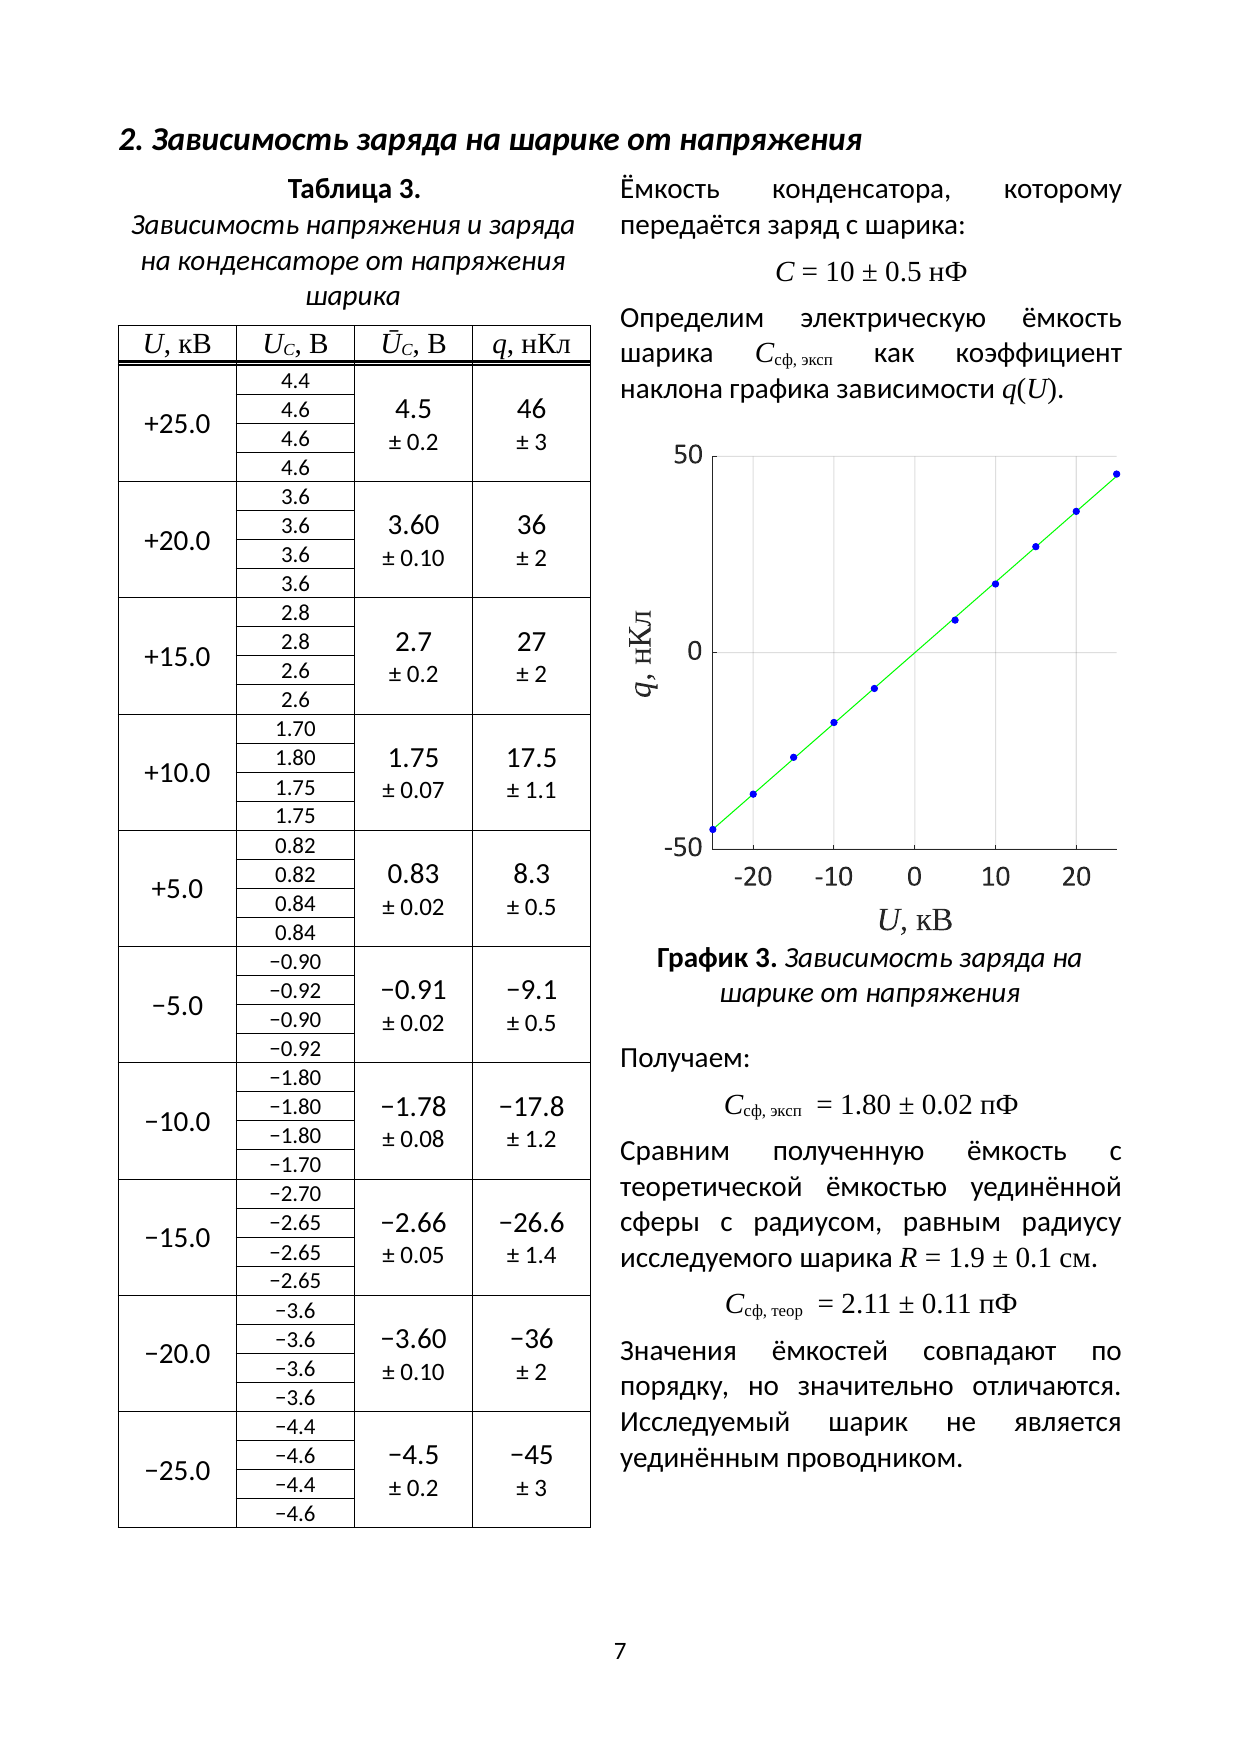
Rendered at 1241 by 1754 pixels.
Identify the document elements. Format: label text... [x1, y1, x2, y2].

table_cell 3.60 ± 0.10 [355, 482, 472, 597]
table_cell −3.6 [237, 1325, 354, 1353]
table_cell −3.60 ± 0.10 [355, 1296, 472, 1411]
table_cell 0.82 [237, 831, 354, 859]
table_cell 2.6 [237, 685, 354, 713]
subtitle Зависимость заряда на шарике от напряжения [118, 118, 1122, 159]
table_header Ёмкость конденсатора, которому передаётся заряд с шарика: C = 10 ± 0.5 нФ Определим электрическую ёмкость шарика Cсф, эксп как коэффициент наклона графика зависимости q(U). Получаем: Cсф, эксп = 1.80 ± 0.02 пФ Сравним полученную ёмкость с теоретической ёмкостью уединённой сферы с радиусом, равным радиусу исследуемого шарика R = 1.9 ± 0.1 см. Cсф, теор = 2.11 ± 0.11 пФ Значения ёмкостей совпадают по порядку, но значительно отличаются. Исследуемый шарик не является уединённым проводником. [591, 171, 1122, 1528]
table_cell −2.66 ± 0.05 [355, 1180, 472, 1295]
table_cell 4.6 [237, 453, 354, 481]
table_cell 27 ± 2 [473, 598, 590, 713]
table_cell −0.92 [237, 976, 354, 1004]
table_cell −9.1 ± 0.5 [473, 947, 590, 1062]
table_cell −2.65 [237, 1238, 354, 1266]
table_cell −1.80 [237, 1063, 354, 1091]
table_cell −0.91 ± 0.02 [355, 947, 472, 1062]
table_cell 1.75 [237, 802, 354, 830]
table_cell 1.70 [237, 715, 354, 742]
table_cell 2.8 [237, 598, 354, 626]
table_cell 3.6 [237, 569, 354, 597]
table_cell 3.6 [237, 482, 354, 510]
table_cell −2.70 [237, 1180, 354, 1207]
table_header Таблица 3. Зависимость напряжения и заряда на конденсаторе от напряжения шарика [118, 171, 591, 325]
table_cell 2.7 ± 0.2 [355, 598, 472, 713]
table_header q, нКл [473, 326, 590, 359]
table_cell −3.6 [237, 1383, 354, 1411]
table_cell +15.0 [119, 598, 236, 713]
table_cell +10.0 [119, 715, 236, 830]
table_cell −0.92 [237, 1034, 354, 1062]
table_cell 3.6 [237, 511, 354, 539]
table_cell −17.8 ± 1.2 [473, 1063, 590, 1178]
table_cell −5.0 [119, 947, 236, 1062]
table_cell 36 ± 2 [473, 482, 590, 597]
table_cell −25.0 [119, 1412, 236, 1527]
table_cell −20.0 [119, 1296, 236, 1411]
table_header U, кВ [119, 326, 236, 359]
table_cell −2.65 [237, 1267, 354, 1295]
table_cell −1.70 [237, 1150, 354, 1178]
table_cell 4.5 ± 0.2 [355, 366, 472, 481]
table_cell 4.6 [237, 395, 354, 423]
table_cell +25.0 [119, 366, 236, 481]
table_cell −1.78 ± 0.08 [355, 1063, 472, 1178]
table_cell −36 ± 2 [473, 1296, 590, 1411]
table_header UC, В [237, 326, 354, 359]
table_cell 0.84 [237, 918, 354, 946]
table_cell 0.84 [237, 889, 354, 917]
table_cell 1.80 [237, 744, 354, 772]
table_cell 17.5 ± 1.1 [473, 715, 590, 830]
table_cell 0.83 ± 0.02 [355, 831, 472, 946]
table_cell −0.90 [237, 1005, 354, 1033]
table_cell −10.0 [119, 1063, 236, 1178]
table_cell 4.4 [237, 366, 354, 394]
table_cell −4.4 [237, 1470, 354, 1498]
table_cell −4.5 ± 0.2 [355, 1412, 472, 1527]
table_cell −15.0 [119, 1180, 236, 1295]
table_cell −0.90 [237, 947, 354, 975]
table_cell 3.6 [237, 540, 354, 568]
table_cell −1.80 [237, 1121, 354, 1149]
table_cell 0.82 [237, 860, 354, 888]
table_cell −4.6 [237, 1441, 354, 1469]
table_cell +5.0 [119, 831, 236, 946]
table_cell 1.75 ± 0.07 [355, 715, 472, 830]
table_cell −3.6 [237, 1296, 354, 1324]
table_cell −26.6 ± 1.4 [473, 1180, 590, 1295]
table_cell 8.3 ± 0.5 [473, 831, 590, 946]
table_cell 46 ± 3 [473, 366, 590, 481]
table_cell 2.6 [237, 656, 354, 684]
table_cell −1.80 [237, 1092, 354, 1120]
table_cell 4.6 [237, 424, 354, 452]
table_cell −2.65 [237, 1209, 354, 1237]
table_cell −4.6 [237, 1499, 354, 1527]
table_cell −4.4 [237, 1412, 354, 1440]
table_header ŪC, В [355, 326, 472, 359]
table_cell −3.6 [237, 1354, 354, 1382]
table_cell −45 ± 3 [473, 1412, 590, 1527]
table_cell 2.8 [237, 627, 354, 655]
table_cell 1.75 [237, 773, 354, 801]
table_cell +20.0 [119, 482, 236, 597]
